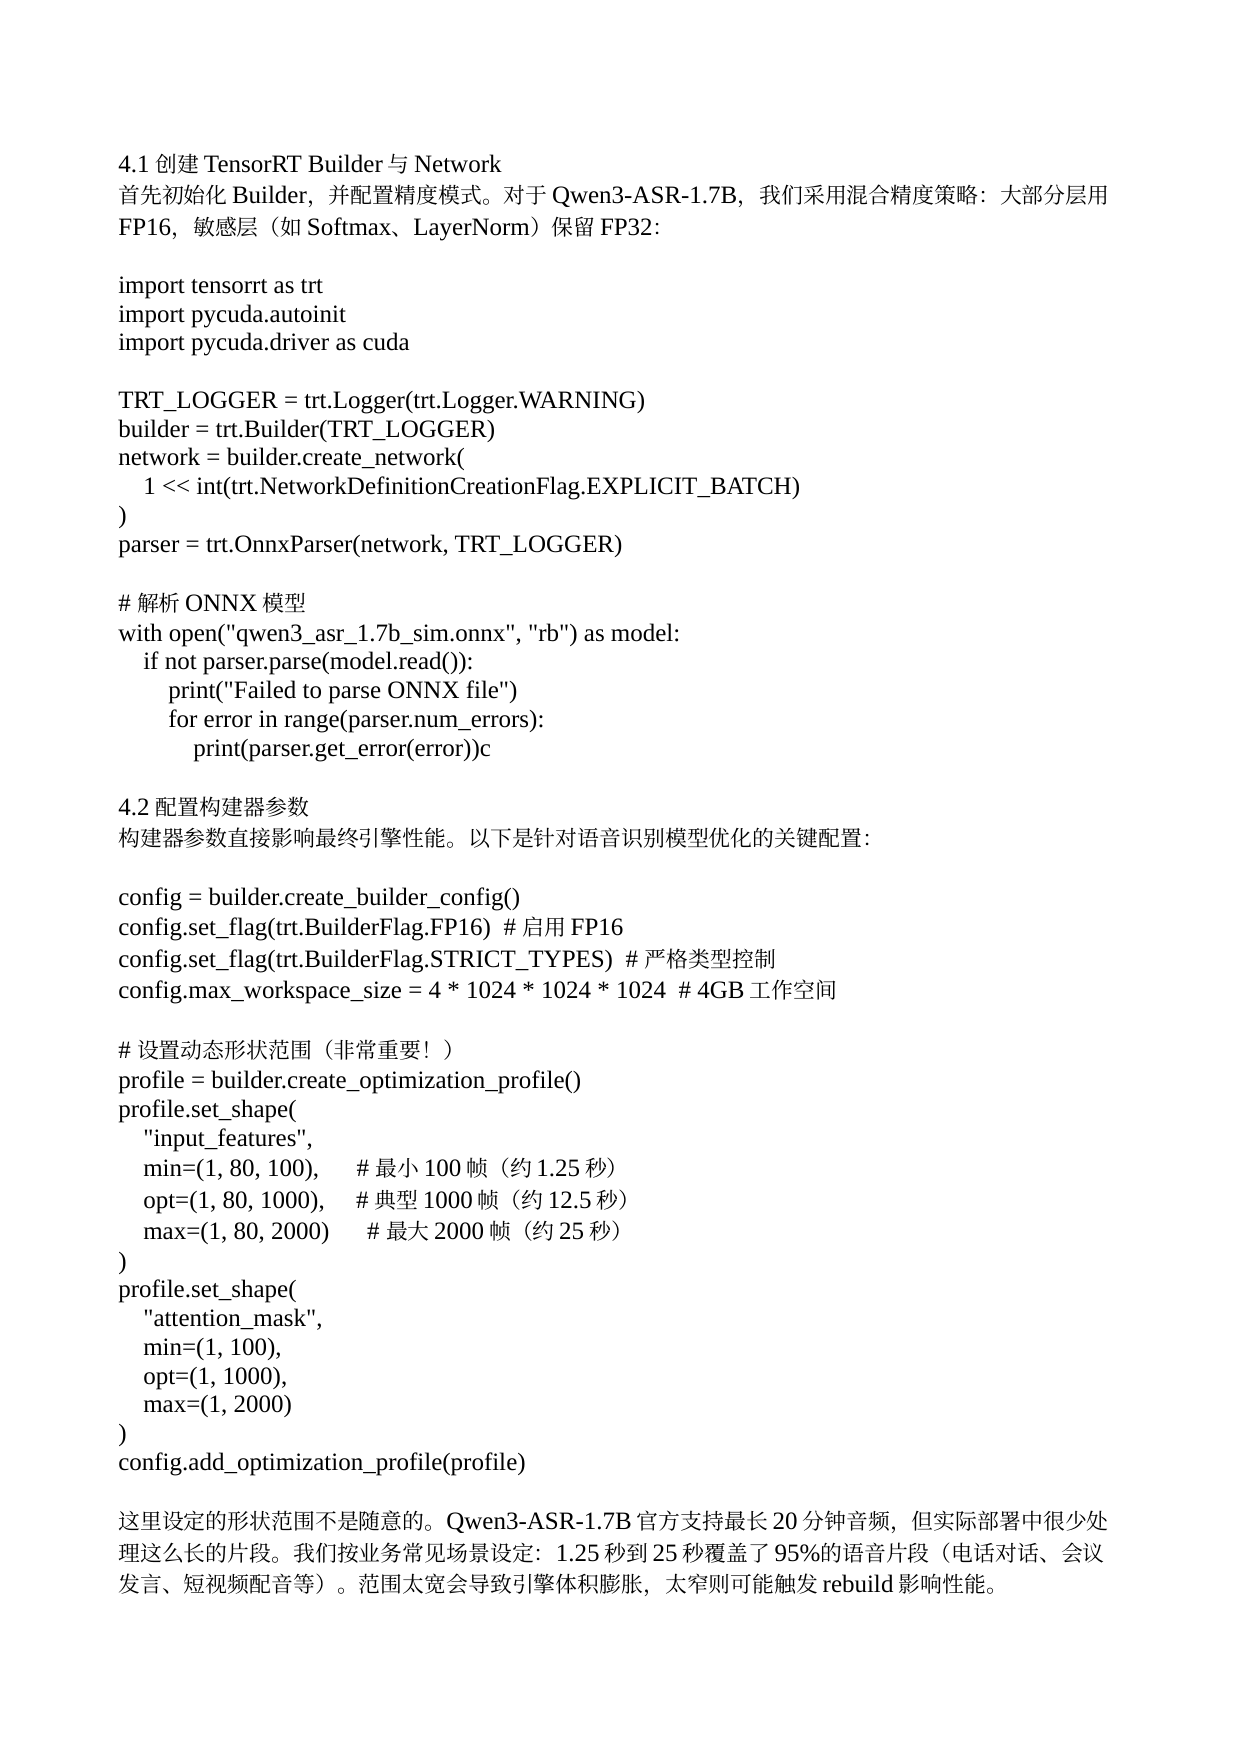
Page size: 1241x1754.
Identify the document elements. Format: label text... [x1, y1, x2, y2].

text 1 << int(trt.NetworkDefinitionCreationFlag.EXPLICIT_BATCH) [118, 471, 1122, 500]
text min=(1, 80, 100), # 最小100帧（约1.25秒） [118, 1151, 1122, 1183]
text profile.set_shape( [118, 1274, 1122, 1303]
text print(parser.get_error(error))c [118, 733, 1122, 761]
text 构建器参数直接影响最终引擎性能。以下是针对语音识别模型优化的关键配置： [118, 822, 1122, 853]
text 4.2 配置构建器参数 [118, 790, 1122, 822]
text print("Failed to parse ONNX file") [118, 675, 1122, 704]
text profile.set_shape( [118, 1094, 1122, 1123]
text for error in range(parser.num_errors): [118, 704, 1122, 733]
text "attention_mask", [118, 1303, 1122, 1332]
text import pycuda.driver as cuda [118, 327, 1122, 356]
text with open("qwen3_asr_1.7b_sim.onnx", "rb") as model: [118, 618, 1122, 646]
text ) [118, 500, 1122, 529]
text 首先初始化Builder，并配置精度模式。对于Qwen3-ASR-1.7B，我们采用混合精度策略：大部分层用FP16，敏感层（如Softmax、LayerNorm）保留FP32： [118, 178, 1122, 241]
text import pycuda.autoinit [118, 299, 1122, 327]
text parser = trt.OnnxParser(network, TRT_LOGGER) [118, 529, 1122, 557]
text TRT_LOGGER = trt.Logger(trt.Logger.WARNING) [118, 385, 1122, 414]
text if not parser.parse(model.read()): [118, 646, 1122, 675]
text opt=(1, 1000), [118, 1361, 1122, 1389]
text import tensorrt as trt [118, 270, 1122, 299]
text # 解析ONNX模型 [118, 586, 1122, 618]
text max=(1, 80, 2000) # 最大2000帧（约25秒） [118, 1214, 1122, 1246]
text config.set_flag(trt.BuilderFlag.STRICT_TYPES) # 严格类型控制 [118, 942, 1122, 973]
text min=(1, 100), [118, 1332, 1122, 1361]
text builder = trt.Builder(TRT_LOGGER) [118, 414, 1122, 442]
text config.add_optimization_profile(profile) [118, 1447, 1122, 1476]
text config = builder.create_builder_config() [118, 882, 1122, 911]
text config.set_flag(trt.BuilderFlag.FP16) # 启用FP16 [118, 911, 1122, 942]
text 4.1 创建TensorRT Builder与Network [118, 147, 1122, 178]
text "input_features", [118, 1123, 1122, 1151]
text ) [118, 1246, 1122, 1274]
text 这里设定的形状范围不是随意的。Qwen3-ASR-1.7B官方支持最长20分钟音频，但实际部署中很少处理这么长的片段。我们按业务常见场景设定：1.25秒到25秒覆盖了95%的语音片段（电话对话、会议发言、短视频配音等）。范围太宽会导致引擎体积膨胀，太窄则可能触发rebuild影响性能。 [118, 1504, 1122, 1599]
text profile = builder.create_optimization_profile() [118, 1065, 1122, 1094]
text network = builder.create_network( [118, 442, 1122, 471]
text max=(1, 2000) [118, 1389, 1122, 1418]
text ) [118, 1418, 1122, 1447]
text config.max_workspace_size = 4 * 1024 * 1024 * 1024 # 4GB工作空间 [118, 973, 1122, 1005]
text # 设置动态形状范围（非常重要！） [118, 1034, 1122, 1065]
text opt=(1, 80, 1000), # 典型1000帧（约12.5秒） [118, 1183, 1122, 1214]
